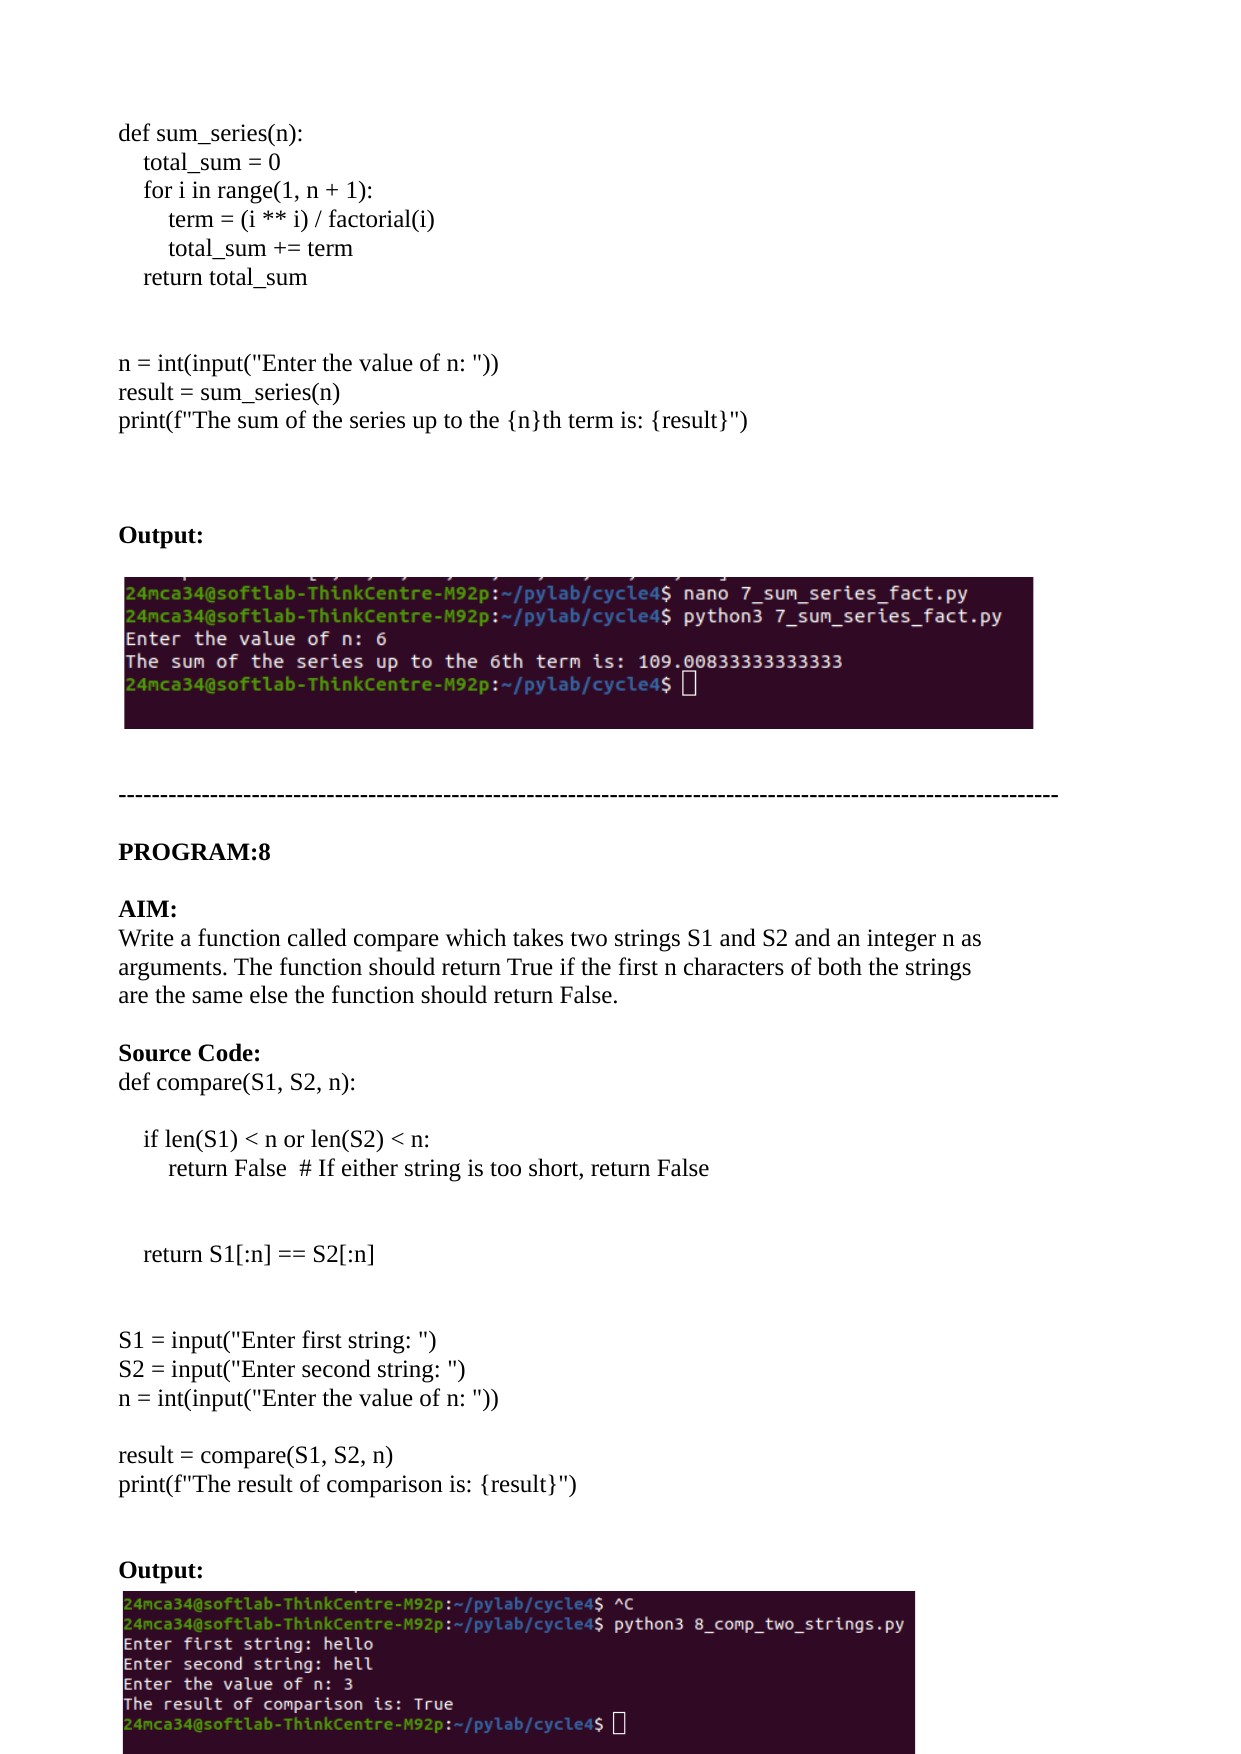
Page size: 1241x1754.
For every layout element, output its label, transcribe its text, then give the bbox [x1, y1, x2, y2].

text n = int(input("Enter the value of n: ")) [118, 1383, 1122, 1412]
text S2 = input("Enter second string: ") [118, 1354, 1122, 1383]
text return S1[:n] == S2[:n] [118, 1239, 1122, 1268]
text total_sum = 0 [118, 147, 1122, 176]
text return total_sum [118, 262, 1122, 291]
text arguments. The function should return True if the first n characters of both the strings [118, 952, 1122, 981]
text result = compare(S1, S2, n) [118, 1441, 1122, 1469]
text S1 = input("Enter first string: ") [118, 1326, 1122, 1354]
text Output: [118, 1556, 1122, 1584]
text result = sum_series(n) [118, 377, 1122, 406]
text def sum_series(n): [118, 118, 1122, 147]
text for i in range(1, n + 1): [118, 176, 1122, 204]
text if len(S1) < n or len(S2) < n: [118, 1124, 1122, 1153]
text return False # If either string is too short, return False [118, 1153, 1122, 1182]
text Source Code: [118, 1038, 1122, 1067]
text print(f"The result of comparison is: {result}") [118, 1469, 1122, 1498]
text n = int(input("Enter the value of n: ")) [118, 348, 1122, 377]
text def compare(S1, S2, n): [118, 1067, 1122, 1096]
text ----------------------------------------------------------------------------------------------------------------- [118, 779, 1122, 808]
text term = (i ** i) / factorial(i) [118, 204, 1122, 233]
text Write a function called compare which takes two strings S1 and S2 and an integer n as [118, 923, 1122, 952]
text are the same else the function should return False. [118, 981, 1122, 1009]
text PROGRAM:8 [118, 837, 1122, 866]
text Output: [118, 521, 1122, 549]
text AIM: [118, 894, 1122, 923]
text print(f"The sum of the series up to the {n}th term is: {result}") [118, 406, 1122, 434]
text total_sum += term [118, 233, 1122, 262]
